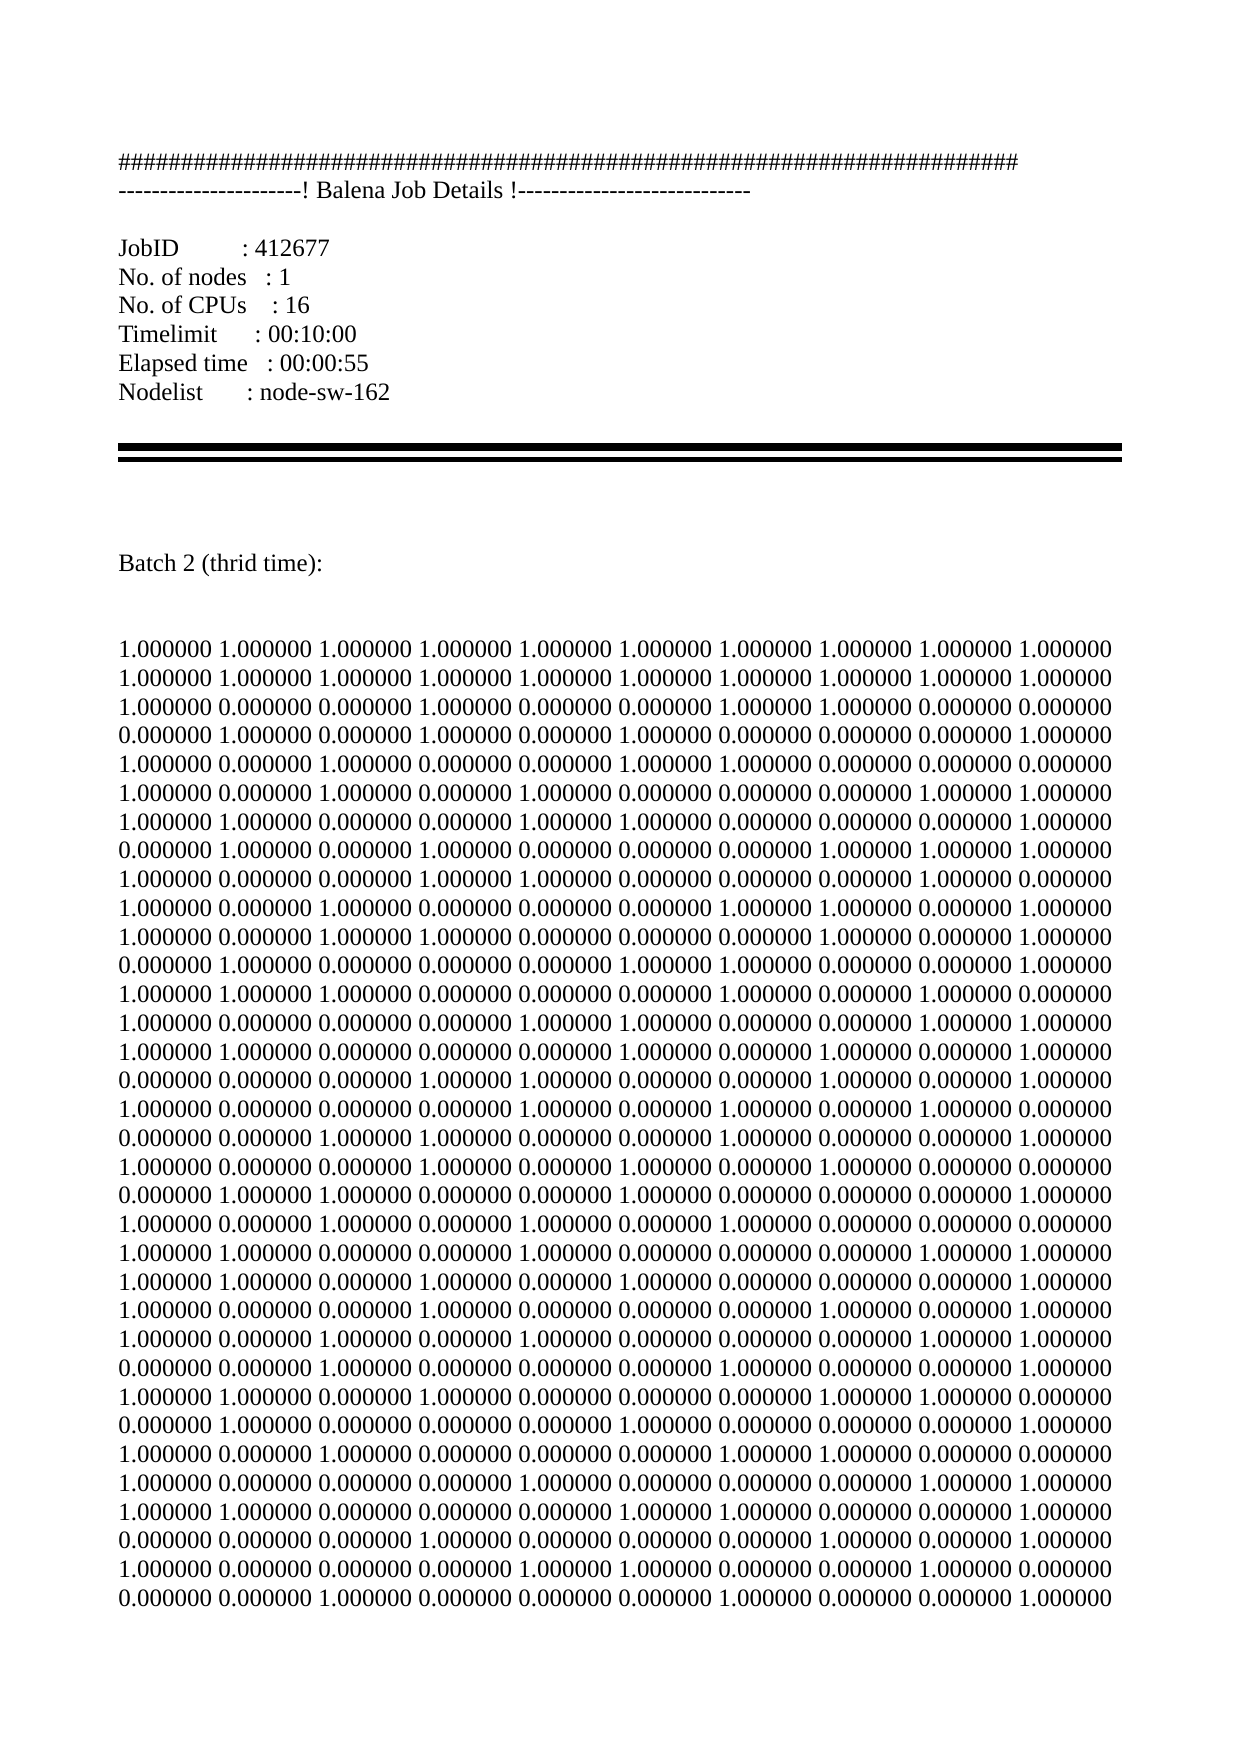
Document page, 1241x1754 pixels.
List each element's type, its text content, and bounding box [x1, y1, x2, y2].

text 1.000000 0.000000 0.000000 0.000000 1.000000 0.000000 1.000000 0.000000 1.000000 0.000000 0.000000 0.000000 1.000000 1.000000 0.000000 0.000000 1.000000 0.000000 0.000000 1.000000 [118, 1094, 1122, 1152]
text No. of nodes : 1 [118, 262, 1122, 291]
text 1.000000 0.000000 0.000000 1.000000 1.000000 0.000000 0.000000 0.000000 1.000000 0.000000 1.000000 0.000000 1.000000 0.000000 0.000000 0.000000 1.000000 1.000000 0.000000 1.000000 [118, 864, 1122, 922]
text 1.000000 1.000000 0.000000 0.000000 0.000000 1.000000 0.000000 1.000000 0.000000 1.000000 0.000000 0.000000 0.000000 1.000000 1.000000 0.000000 0.000000 1.000000 0.000000 1.000000 [118, 1037, 1122, 1094]
text 1.000000 0.000000 0.000000 1.000000 0.000000 0.000000 1.000000 1.000000 0.000000 0.000000 0.000000 1.000000 0.000000 1.000000 0.000000 1.000000 0.000000 0.000000 0.000000 1.000000 [118, 692, 1122, 749]
text Timelimit : 00:10:00 [118, 319, 1122, 348]
text 1.000000 1.000000 0.000000 1.000000 0.000000 1.000000 0.000000 0.000000 0.000000 1.000000 1.000000 0.000000 0.000000 1.000000 0.000000 0.000000 0.000000 1.000000 0.000000 1.000000 [118, 1267, 1122, 1324]
text 1.000000 0.000000 1.000000 0.000000 0.000000 0.000000 1.000000 1.000000 0.000000 0.000000 1.000000 0.000000 0.000000 0.000000 1.000000 0.000000 0.000000 0.000000 1.000000 1.000000 [118, 1439, 1122, 1497]
text 1.000000 1.000000 0.000000 1.000000 0.000000 0.000000 0.000000 1.000000 1.000000 0.000000 0.000000 1.000000 0.000000 0.000000 0.000000 1.000000 0.000000 0.000000 0.000000 1.000000 [118, 1382, 1122, 1439]
text Nodelist : node-sw-162 [118, 377, 1122, 406]
text 1.000000 1.000000 1.000000 1.000000 1.000000 1.000000 1.000000 1.000000 1.000000 1.000000 1.000000 1.000000 1.000000 1.000000 1.000000 1.000000 1.000000 1.000000 1.000000 1.000000 [118, 634, 1122, 692]
text 1.000000 0.000000 1.000000 0.000000 1.000000 0.000000 0.000000 0.000000 1.000000 1.000000 0.000000 0.000000 1.000000 0.000000 0.000000 0.000000 1.000000 0.000000 0.000000 1.000000 [118, 1324, 1122, 1382]
text Elapsed time : 00:00:55 [118, 348, 1122, 377]
text Batch 2 (thrid time): [118, 548, 1122, 577]
text 1.000000 1.000000 1.000000 0.000000 0.000000 0.000000 1.000000 0.000000 1.000000 0.000000 1.000000 0.000000 0.000000 0.000000 1.000000 1.000000 0.000000 0.000000 1.000000 1.000000 [118, 979, 1122, 1037]
text JobID : 412677 [118, 233, 1122, 262]
text ######################################################################## [118, 147, 1122, 176]
text 1.000000 0.000000 1.000000 1.000000 0.000000 0.000000 0.000000 1.000000 0.000000 1.000000 0.000000 1.000000 0.000000 0.000000 0.000000 1.000000 1.000000 0.000000 0.000000 1.000000 [118, 922, 1122, 979]
text 1.000000 0.000000 1.000000 0.000000 1.000000 0.000000 1.000000 0.000000 0.000000 0.000000 1.000000 1.000000 0.000000 0.000000 1.000000 0.000000 0.000000 0.000000 1.000000 1.000000 [118, 1209, 1122, 1267]
text 1.000000 1.000000 0.000000 0.000000 1.000000 1.000000 0.000000 0.000000 0.000000 1.000000 0.000000 1.000000 0.000000 1.000000 0.000000 0.000000 0.000000 1.000000 1.000000 1.000000 [118, 807, 1122, 864]
text 1.000000 0.000000 1.000000 0.000000 0.000000 1.000000 1.000000 0.000000 0.000000 0.000000 1.000000 0.000000 1.000000 0.000000 1.000000 0.000000 0.000000 0.000000 1.000000 1.000000 [118, 749, 1122, 807]
text No. of CPUs : 16 [118, 291, 1122, 319]
text 1.000000 1.000000 0.000000 0.000000 0.000000 1.000000 1.000000 0.000000 0.000000 1.000000 0.000000 0.000000 0.000000 1.000000 0.000000 0.000000 0.000000 1.000000 0.000000 1.000000 [118, 1497, 1122, 1554]
text 1.000000 0.000000 0.000000 1.000000 0.000000 1.000000 0.000000 1.000000 0.000000 0.000000 0.000000 1.000000 1.000000 0.000000 0.000000 1.000000 0.000000 0.000000 0.000000 1.000000 [118, 1152, 1122, 1209]
text 1.000000 0.000000 0.000000 0.000000 1.000000 1.000000 0.000000 0.000000 1.000000 0.000000 0.000000 0.000000 1.000000 0.000000 0.000000 0.000000 1.000000 0.000000 0.000000 1.000000 [118, 1554, 1122, 1612]
text ----------------------! Balena Job Details !---------------------------- [118, 176, 1122, 204]
